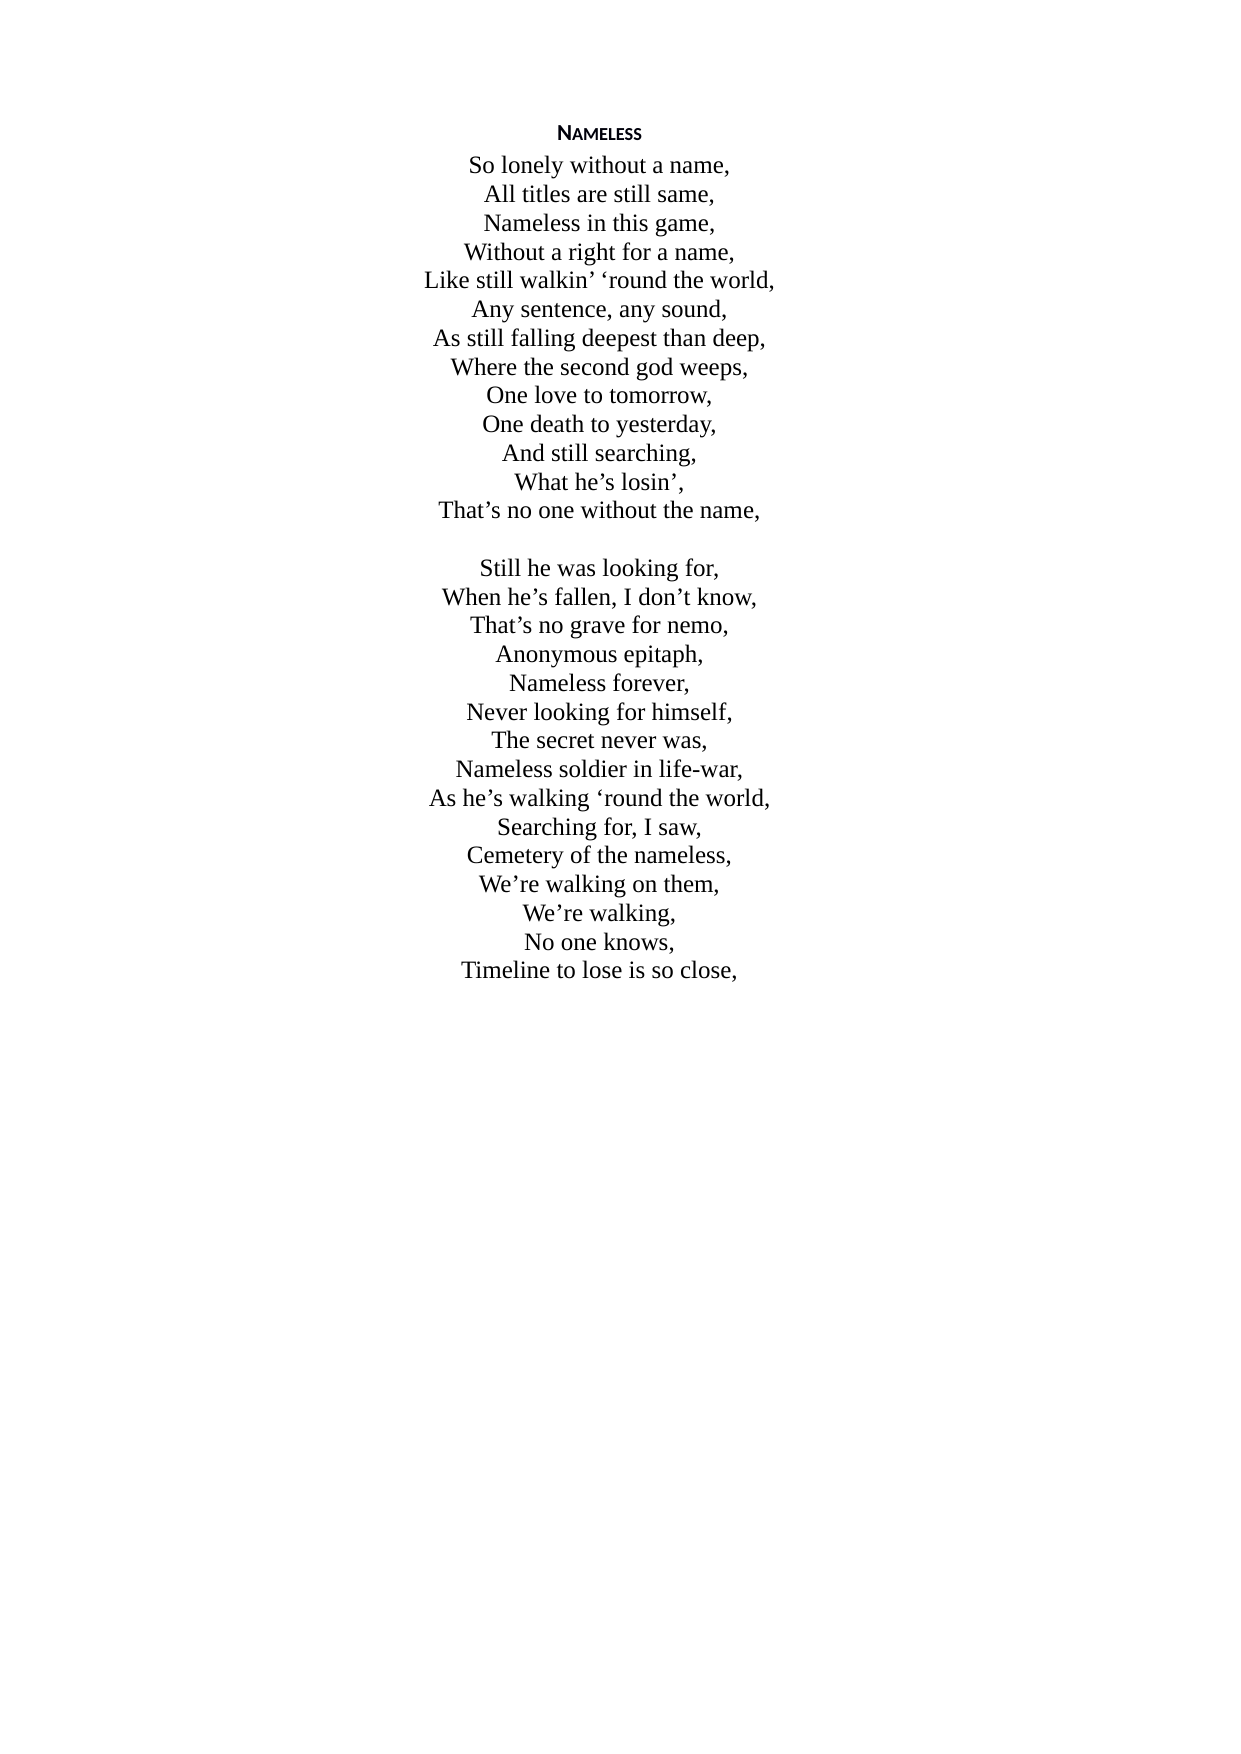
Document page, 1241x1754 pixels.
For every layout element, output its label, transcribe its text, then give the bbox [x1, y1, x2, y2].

text We’re walking, [75, 898, 1123, 927]
text The secret never was, [75, 725, 1123, 754]
text One death to yesterday, [75, 409, 1123, 438]
text Anonymous epitaph, [75, 639, 1123, 668]
text Searching for, I saw, [75, 812, 1123, 840]
text That’s no grave for nemo, [75, 610, 1123, 639]
text We’re walking on them, [75, 869, 1123, 898]
text When he’s fallen, I don’t know, [75, 582, 1123, 610]
text One love to tomorrow, [75, 380, 1123, 409]
text Never looking for himself, [75, 697, 1123, 725]
text Nameless in this game, [75, 208, 1123, 237]
text All titles are still same, [75, 179, 1123, 208]
text And still searching, [75, 438, 1123, 467]
text Timeline to lose is so close, [75, 955, 1123, 984]
text No one knows, [75, 927, 1123, 955]
text Without a right for a name, [75, 237, 1123, 265]
text Nameless forever, [75, 668, 1123, 697]
text Nameless soldier in life-war, [75, 754, 1123, 783]
text What he’s losin’, [75, 467, 1123, 495]
text As still falling deepest than deep, [75, 323, 1123, 352]
text Cemetery of the nameless, [75, 840, 1123, 869]
text Still he was looking for, [75, 553, 1123, 582]
text Where the second god weeps, [75, 352, 1123, 380]
text Nameless [75, 118, 1123, 146]
text Like still walkin’ ‘round the world, [75, 265, 1123, 294]
text As he’s walking ‘round the world, [75, 783, 1123, 812]
text That’s no one without the name, [75, 495, 1123, 524]
text So lonely without a name, [75, 150, 1123, 179]
text Any sentence, any sound, [75, 294, 1123, 323]
